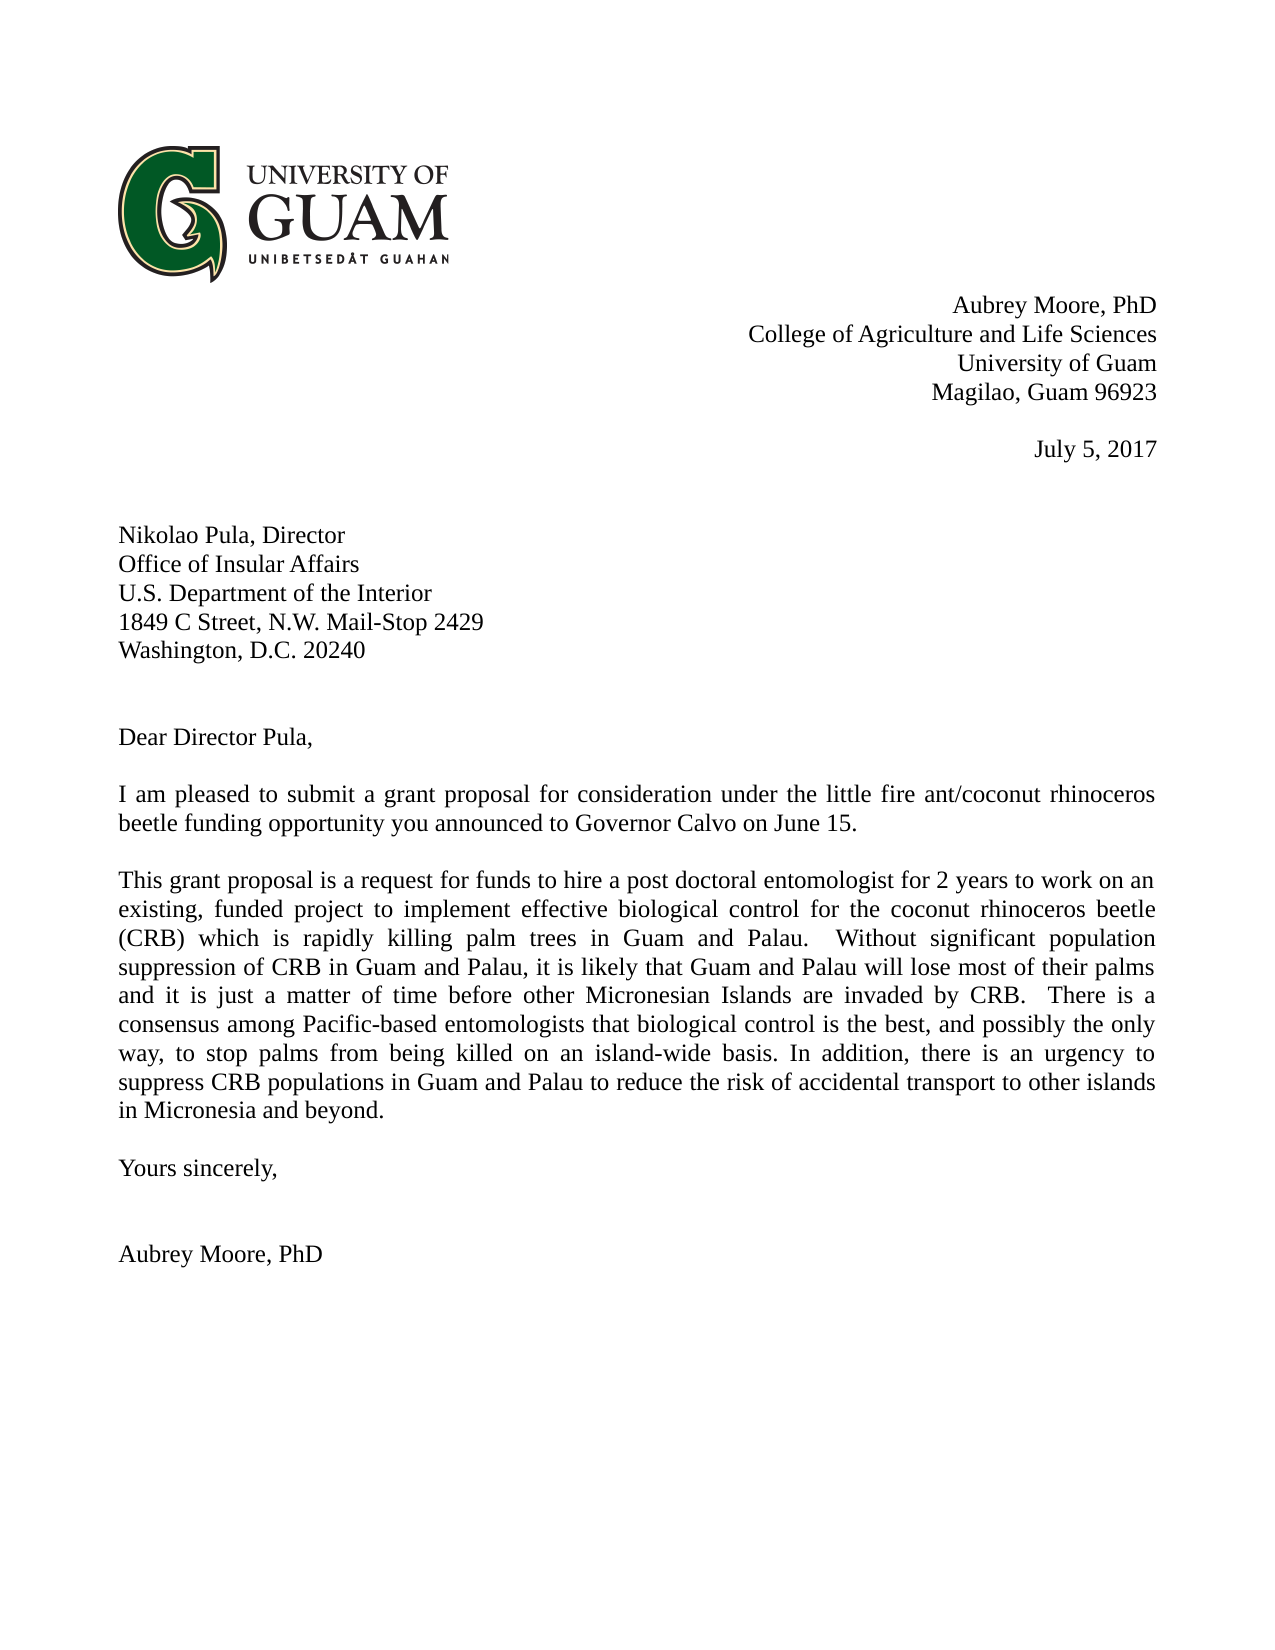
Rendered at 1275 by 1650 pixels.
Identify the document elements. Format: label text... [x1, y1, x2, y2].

text July 5, 2017 [118, 434, 1157, 463]
text I am pleased to submit a grant proposal for consideration under the little fire ant/coconut rhinoceros beetle funding opportunity you announced to Governor Calvo on June 15. [118, 779, 1157, 837]
text Yours sincerely, [118, 1153, 1157, 1182]
text Aubrey Moore, PhD [118, 291, 1157, 319]
text Washington, D.C. 20240 [118, 636, 1157, 664]
text This grant proposal is a request for funds to hire a post doctoral entomologist for 2 years to work on an existing, funded project to implement effective biological control for the coconut rhinoceros beetle (CRB) which is rapidly killing palm trees in Guam and Palau. Without significant population suppression of CRB in Guam and Palau, it is likely that Guam and Palau will lose most of their palms and it is just a matter of time before other Micronesian Islands are invaded by CRB. There is a consensus among Pacific-based entomologists that biological control is the best, and possibly the only way, to stop palms from being killed on an island-wide basis. In addition, there is an urgency to suppress CRB populations in Guam and Palau to reduce the risk of accidental transport to other islands in Micronesia and beyond. [118, 866, 1157, 1124]
picture [118, 146, 449, 283]
text U.S. Department of the Interior [118, 578, 1157, 607]
text 1849 C Street, N.W. Mail-Stop 2429 [118, 607, 1157, 636]
text University of Guam [118, 348, 1157, 377]
text Aubrey Moore, PhD [118, 1239, 1157, 1268]
text Dear Director Pula, [118, 722, 1157, 751]
text College of Agriculture and Life Sciences [118, 319, 1157, 348]
text Nikolao Pula, Director [118, 521, 1091, 549]
text Office of Insular Affairs [118, 549, 1091, 578]
text Magilao, Guam 96923 [118, 377, 1157, 406]
